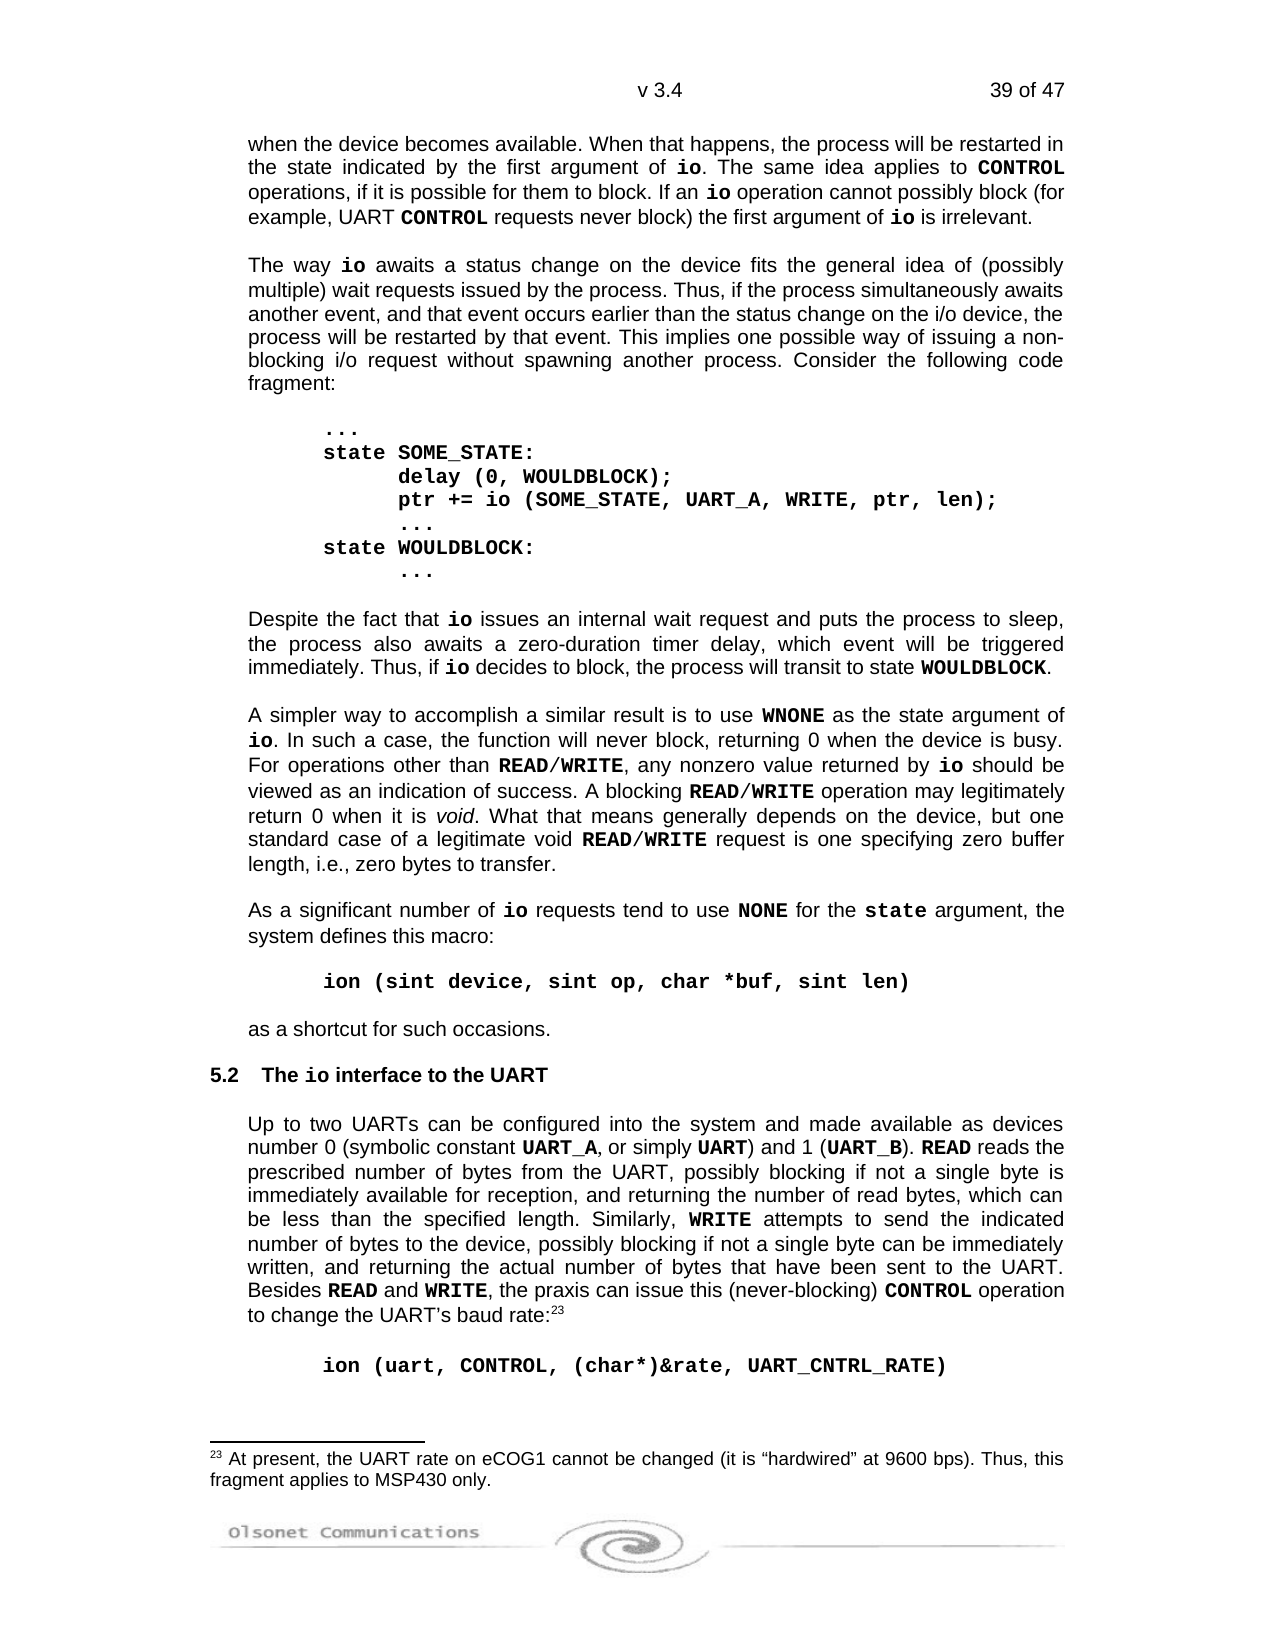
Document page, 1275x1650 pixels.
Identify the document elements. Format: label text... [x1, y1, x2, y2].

text As a significant number of io requests tend to use NONE for the state argument, the system defines this macro: [248, 899, 1065, 947]
text ... [248, 560, 1065, 584]
subtitle The io interface to the UART [210, 1064, 1065, 1089]
text ion (sint device, sint op, char *buf, sint len) [248, 971, 1065, 994]
text when the device becomes available. When that happens, the process will be restarted in the state indicated by the first argument of io. The same idea applies to CONTROL operations, if it is possible for them to block. If an io operation cannot possibly block (for example, UART CONTROL requests never block) the first argument of io is irrelevant. [248, 132, 1065, 231]
picture [210, 1504, 1065, 1596]
text delay (0, WOULDBLOCK); [248, 466, 1065, 489]
text Up to two UARTs can be configured into the system and made available as devices number 0 (symbolic constant UART_A, or simply UART) and 1 (UART_B). READ reads the prescribed number of bytes from the UART, possibly blocking if not a single byte is immediately available for reception, and returning the number of read bytes, which can be less than the specified length. Similarly, WRITE attempts to send the indicated number of bytes to the device, possibly blocking if not a single byte can be immediately written, and returning the actual number of bytes that have been sent to the UART. Besides READ and WRITE, the praxis can issue this (never-blocking) CONTROL operation to change the UART’s baud rate: [247, 1112, 1065, 1327]
text state SOME_STATE: [248, 442, 1065, 466]
text At present, the UART rate on eCOG1 cannot be changed (it is “hardwired” at 9600 bps). Thus, this fragment applies to MSP430 only. [210, 1448, 1065, 1490]
text A simpler way to accomplish a similar result is to use WNONE as the state argument of io. In such a case, the function will never block, returning 0 when the device is busy. For operations other than READ/WRITE, any nonzero value returned by io should be viewed as an indication of success. A blocking READ/WRITE operation may legitimately return 0 when it is void. What that means generally depends on the device, but one standard case of a legitimate void READ/WRITE request is one specifying zero buffer length, i.e., zero bytes to transfer. [248, 704, 1065, 876]
text Despite the fact that io issues an internal wait request and puts the process to sleep, the process also awaits a zero-duration timer delay, which event will be triggered immediately. Thus, if io decides to block, the process will transit to state WOULDBLOCK. [248, 607, 1065, 681]
text state WOULDBLOCK: [248, 537, 1065, 560]
text ... [248, 418, 1065, 442]
text ... [248, 513, 1065, 537]
text The way io awaits a status change on the device fits the general idea of (possibly multiple) wait requests issued by the process. Thus, if the process simultaneously awaits another event, and that event occurs earlier than the status change on the i/o device, the process will be restarted by that event. This implies one possible way of issuing a non-blocking i/o request without spawning another process. Consider the following code fragment: [248, 254, 1065, 395]
text ptr += io (SOME_STATE, UART_A, WRITE, ptr, len); [248, 489, 1065, 513]
text ion (uart, CONTROL, (char*)&rate, UART_CNTRL_RATE) [247, 1355, 1065, 1378]
text as a shortcut for such occasions. [248, 1017, 1065, 1041]
